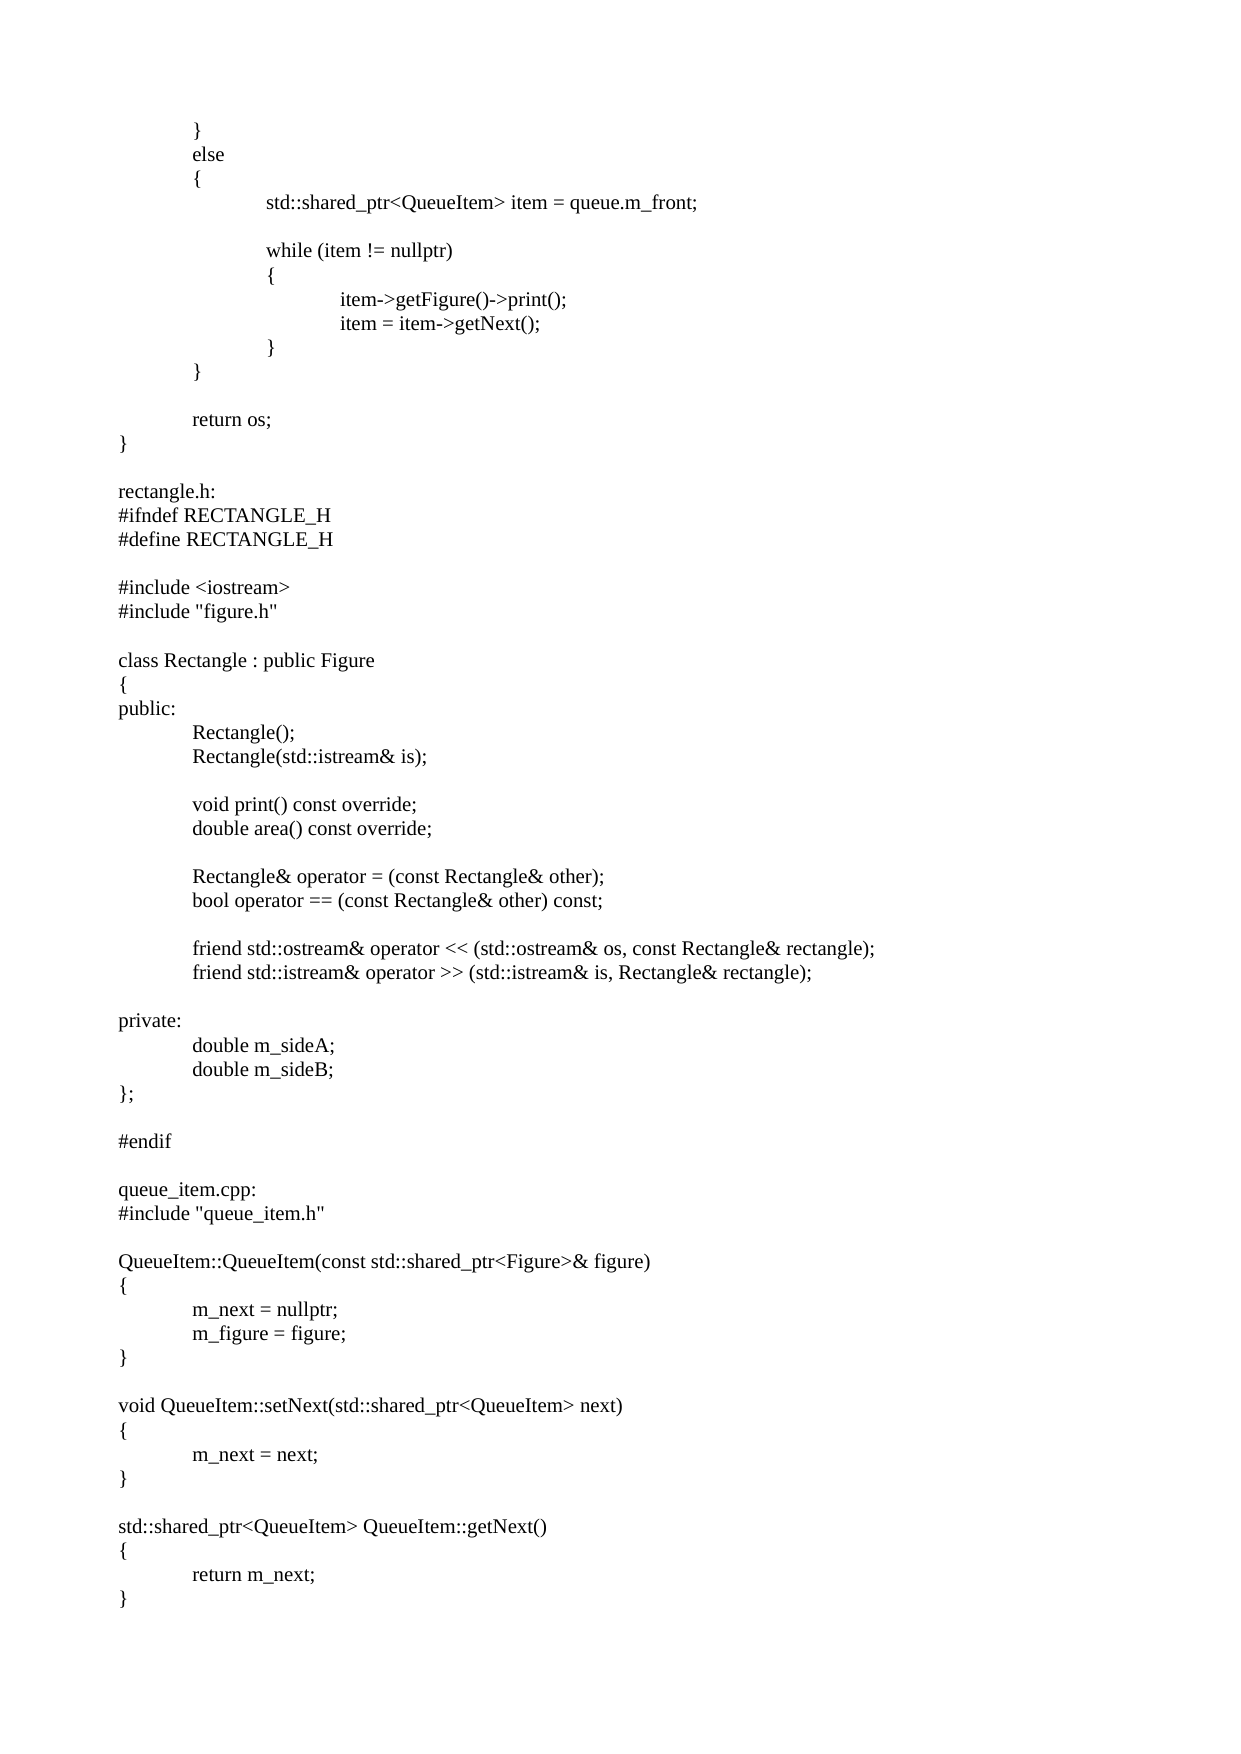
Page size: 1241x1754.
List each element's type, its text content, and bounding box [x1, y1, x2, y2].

list QueueItem::QueueItem(const std::shared_ptr<Figure>& figure) [118, 1249, 1122, 1273]
list queue_item.cpp: [118, 1177, 1122, 1201]
list return m_next; [118, 1562, 1122, 1586]
list void QueueItem::setNext(std::shared_ptr<QueueItem> next) [118, 1393, 1122, 1417]
list } [118, 1586, 1122, 1610]
list #endif [118, 1129, 1122, 1153]
list { [118, 672, 1122, 696]
list { [118, 166, 1122, 190]
list } [118, 335, 1122, 359]
list #define RECTANGLE_H [118, 527, 1122, 551]
list { [118, 1417, 1122, 1442]
list } [118, 118, 1122, 142]
list Rectangle(); [118, 720, 1122, 744]
list while (item != nullptr) [118, 238, 1122, 262]
list item->getFigure()->print(); [118, 287, 1122, 311]
list void print() const override; [118, 792, 1122, 816]
list m_next = next; [118, 1442, 1122, 1466]
list { [118, 1538, 1122, 1562]
list #include "queue_item.h" [118, 1201, 1122, 1225]
list double m_sideA; [118, 1032, 1122, 1057]
list }; [118, 1081, 1122, 1105]
list double area() const override; [118, 816, 1122, 840]
list Rectangle(std::istream& is); [118, 744, 1122, 768]
list class Rectangle : public Figure [118, 647, 1122, 672]
list bool operator == (const Rectangle& other) const; [118, 888, 1122, 912]
list { [118, 262, 1122, 287]
list return os; [118, 407, 1122, 431]
list } [118, 359, 1122, 383]
list m_next = nullptr; [118, 1297, 1122, 1321]
list item = item->getNext(); [118, 311, 1122, 335]
list } [118, 1345, 1122, 1369]
list else [118, 142, 1122, 166]
list } [118, 431, 1122, 455]
list public: [118, 696, 1122, 720]
list friend std::istream& operator >> (std::istream& is, Rectangle& rectangle); [118, 960, 1122, 984]
list #include "figure.h" [118, 599, 1122, 623]
list rectangle.h: [118, 479, 1122, 503]
list #include <iostream> [118, 575, 1122, 599]
list friend std::ostream& operator << (std::ostream& os, const Rectangle& rectangle); [118, 936, 1122, 960]
list Rectangle& operator = (const Rectangle& other); [118, 864, 1122, 888]
list m_figure = figure; [118, 1321, 1122, 1345]
list std::shared_ptr<QueueItem> item = queue.m_front; [118, 190, 1122, 214]
list double m_sideB; [118, 1057, 1122, 1081]
list { [118, 1273, 1122, 1297]
list private: [118, 1008, 1122, 1032]
list } [118, 1466, 1122, 1490]
list std::shared_ptr<QueueItem> QueueItem::getNext() [118, 1514, 1122, 1538]
list #ifndef RECTANGLE_H [118, 503, 1122, 527]
